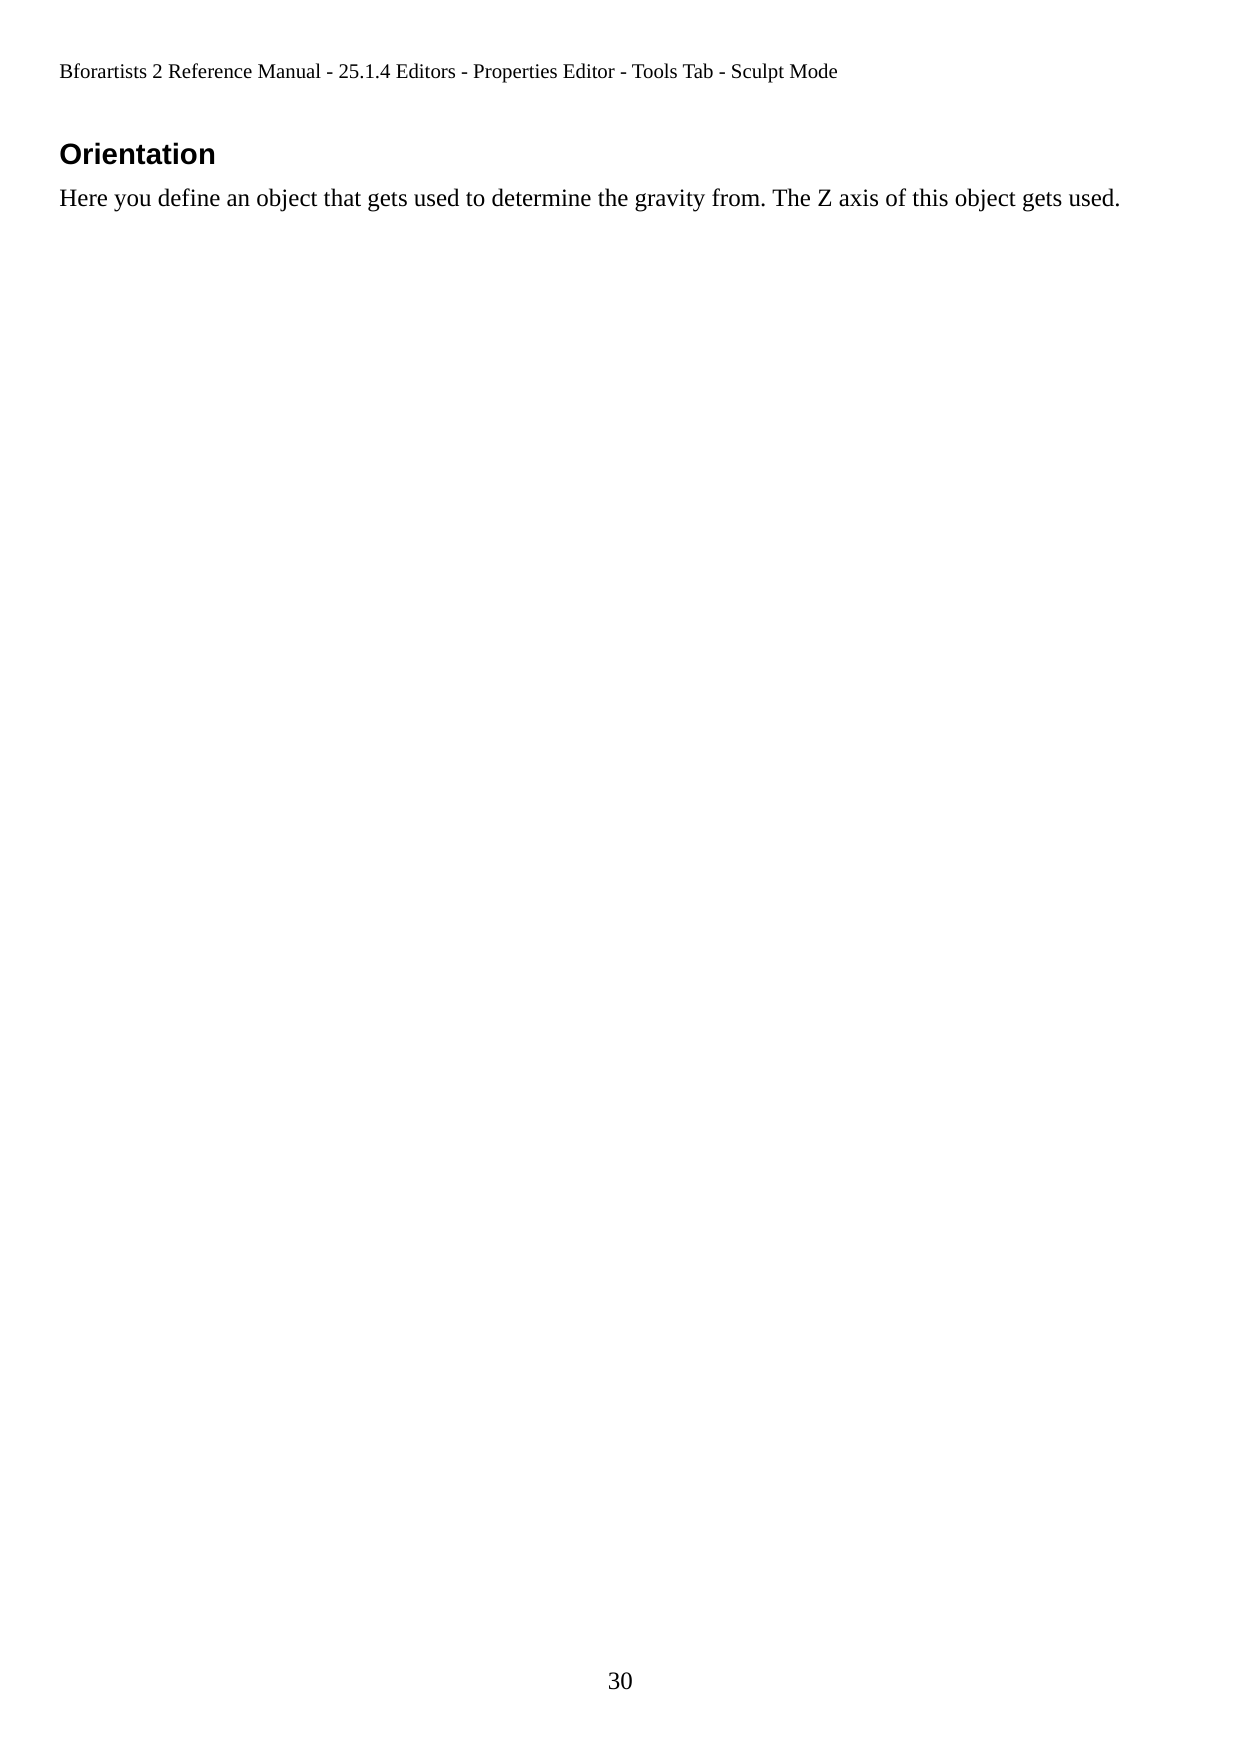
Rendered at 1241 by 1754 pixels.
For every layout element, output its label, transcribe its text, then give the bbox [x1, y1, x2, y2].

text Here you define an object that gets used to determine the gravity from. The Z axis of this object gets used. [59, 183, 1181, 212]
subtitle Orientation [59, 137, 1181, 170]
